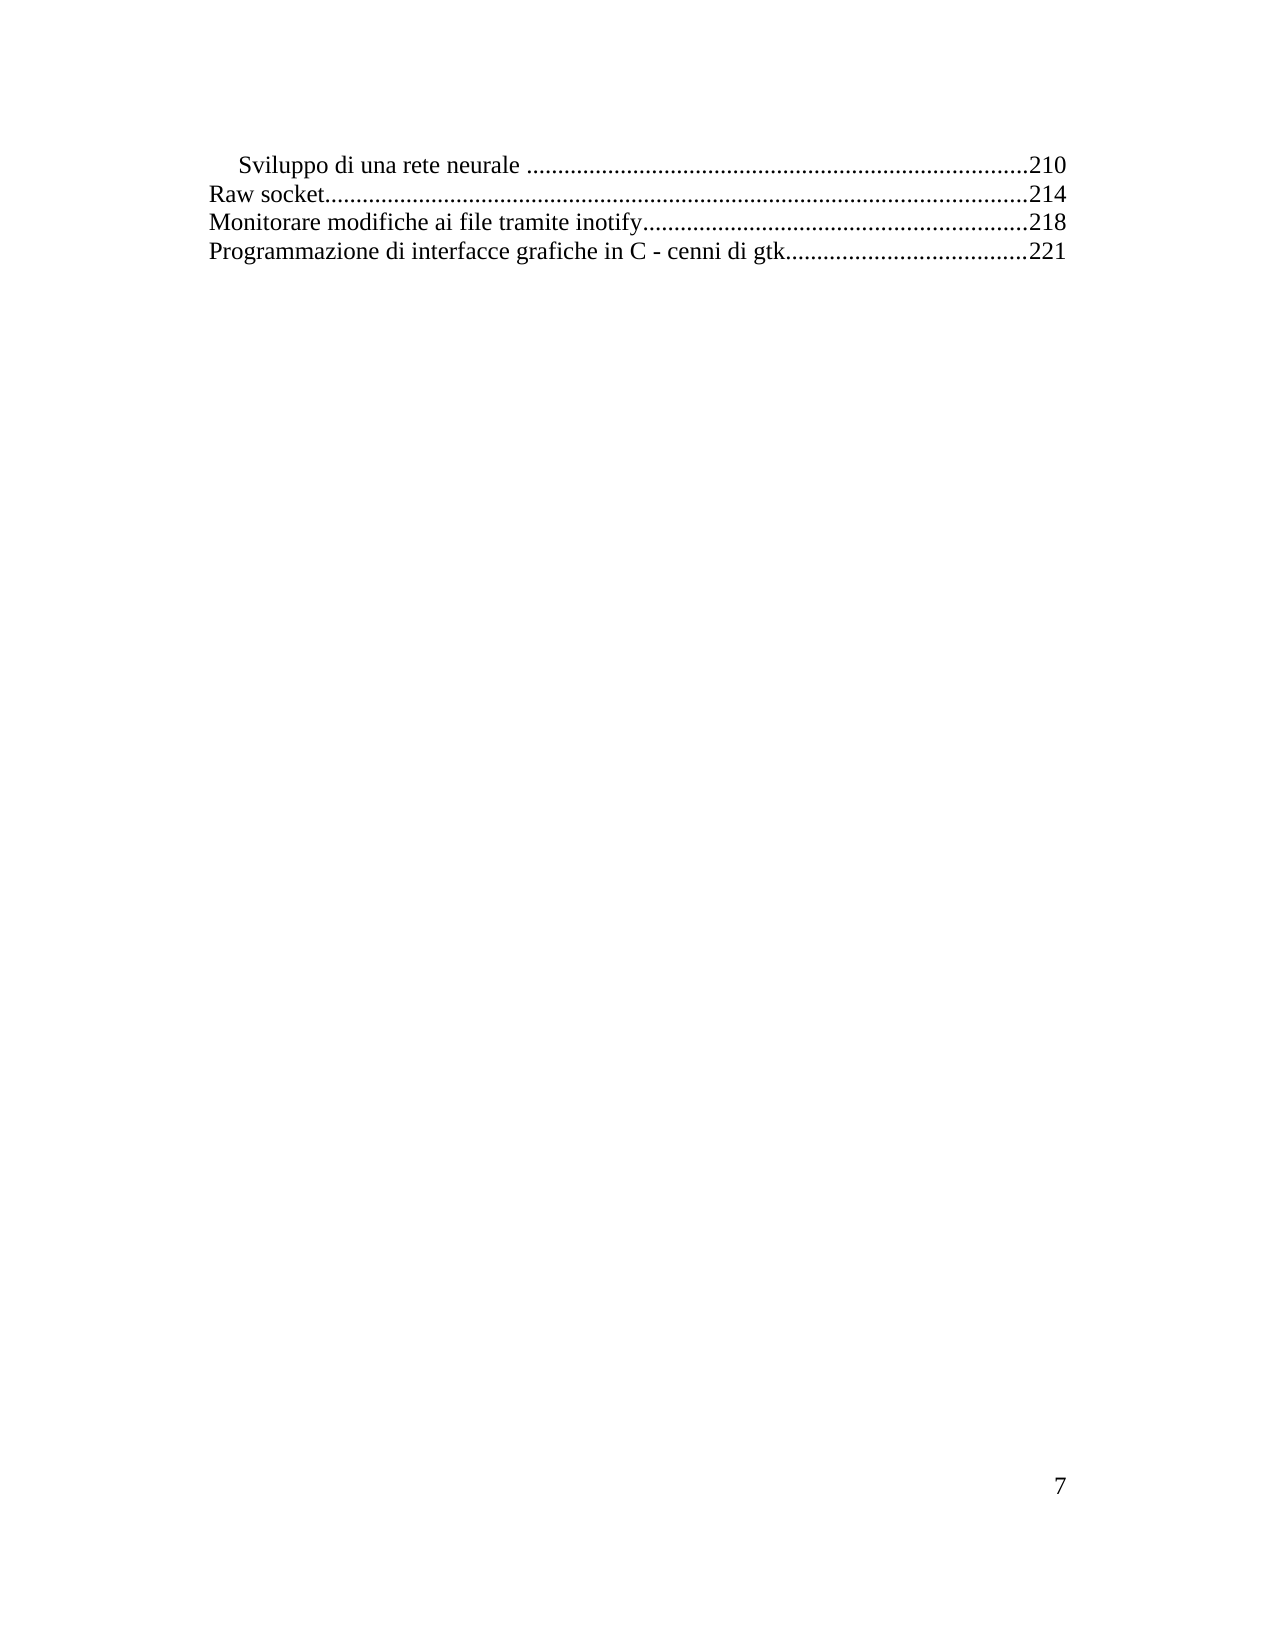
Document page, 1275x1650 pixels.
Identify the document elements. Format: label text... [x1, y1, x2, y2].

text Sviluppo di una rete neurale 210 [238, 150, 1066, 179]
text Programmazione di interfacce grafiche in C - cenni di gtk 221 [208, 236, 1066, 265]
text Monitorare modifiche ai file tramite inotify 218 [208, 207, 1066, 236]
text Raw socket 214 [208, 179, 1066, 207]
